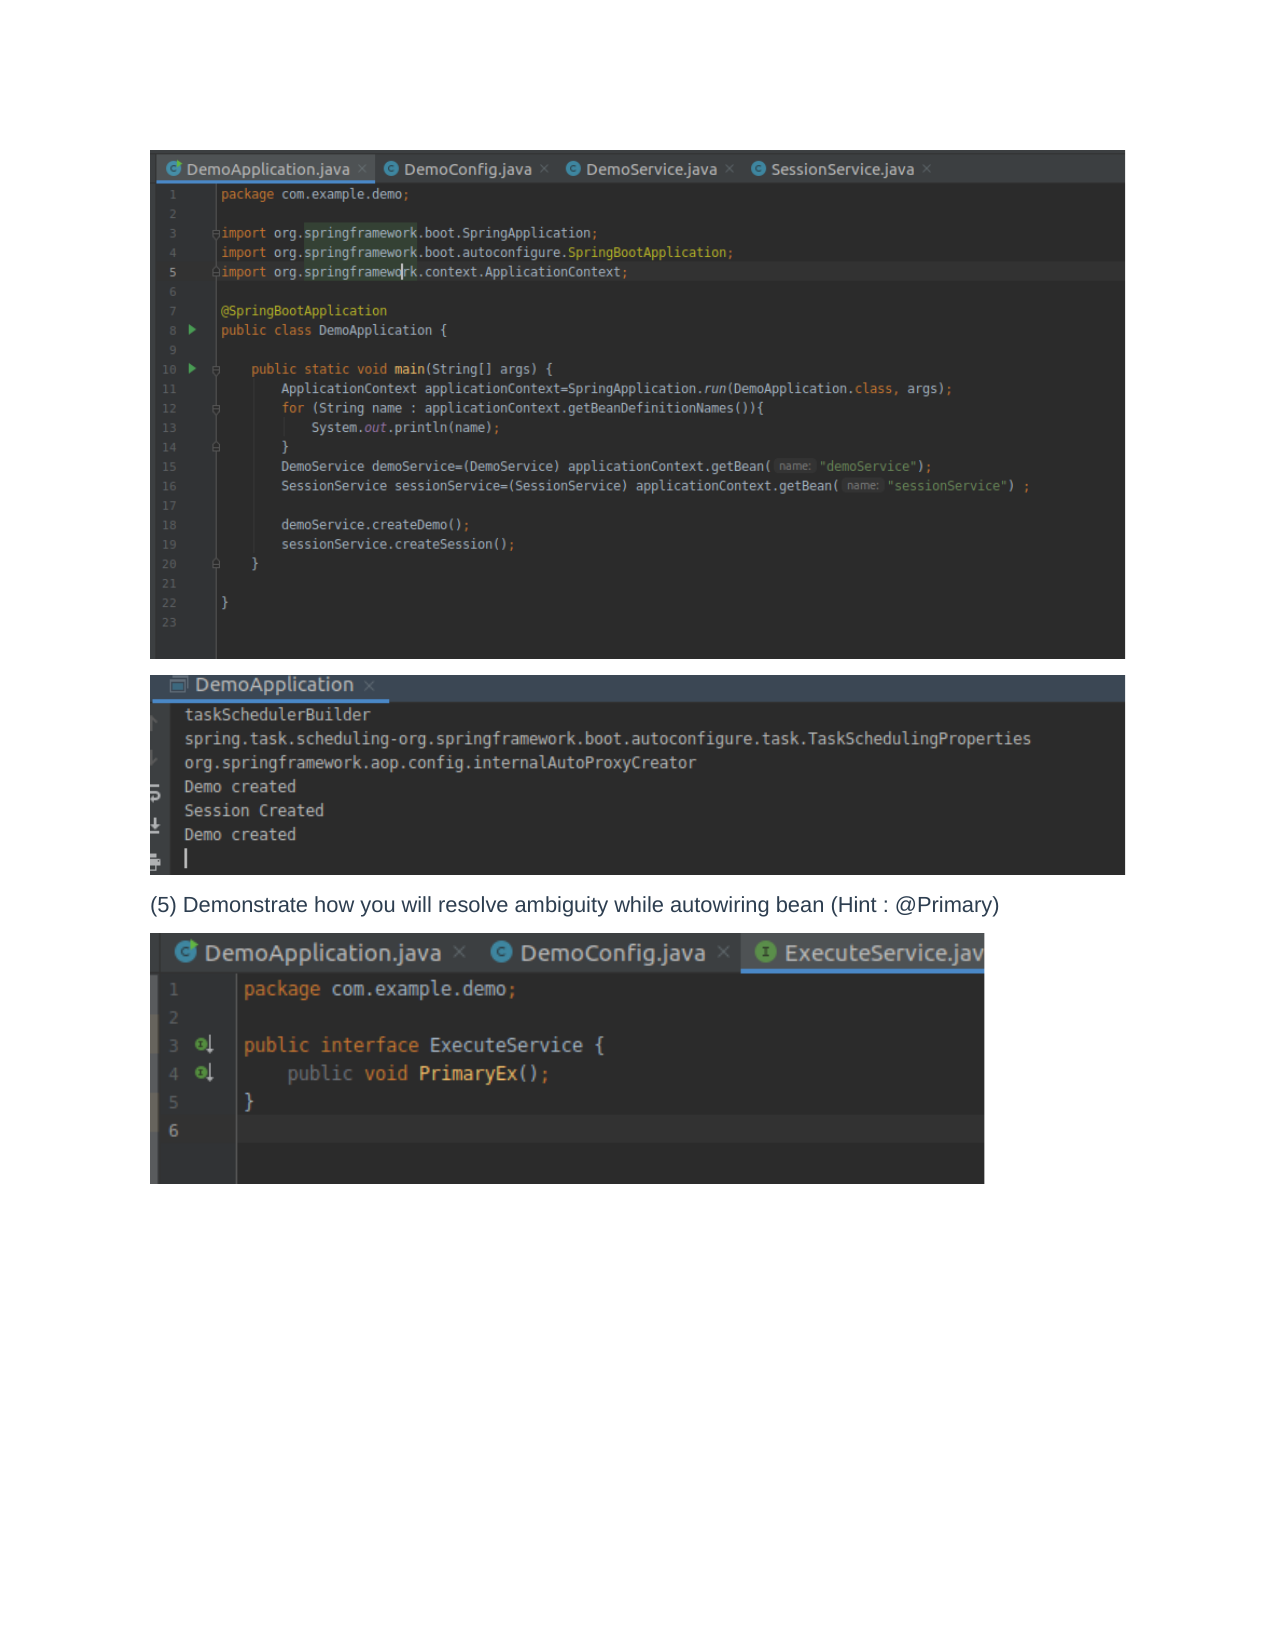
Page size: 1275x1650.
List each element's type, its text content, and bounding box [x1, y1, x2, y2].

picture [150, 150, 1125, 659]
text (5) Demonstrate how you will resolve ambiguity while autowiring bean (Hint : @Primary) [150, 892, 1125, 917]
picture [150, 675, 1125, 875]
picture [150, 933, 985, 1184]
